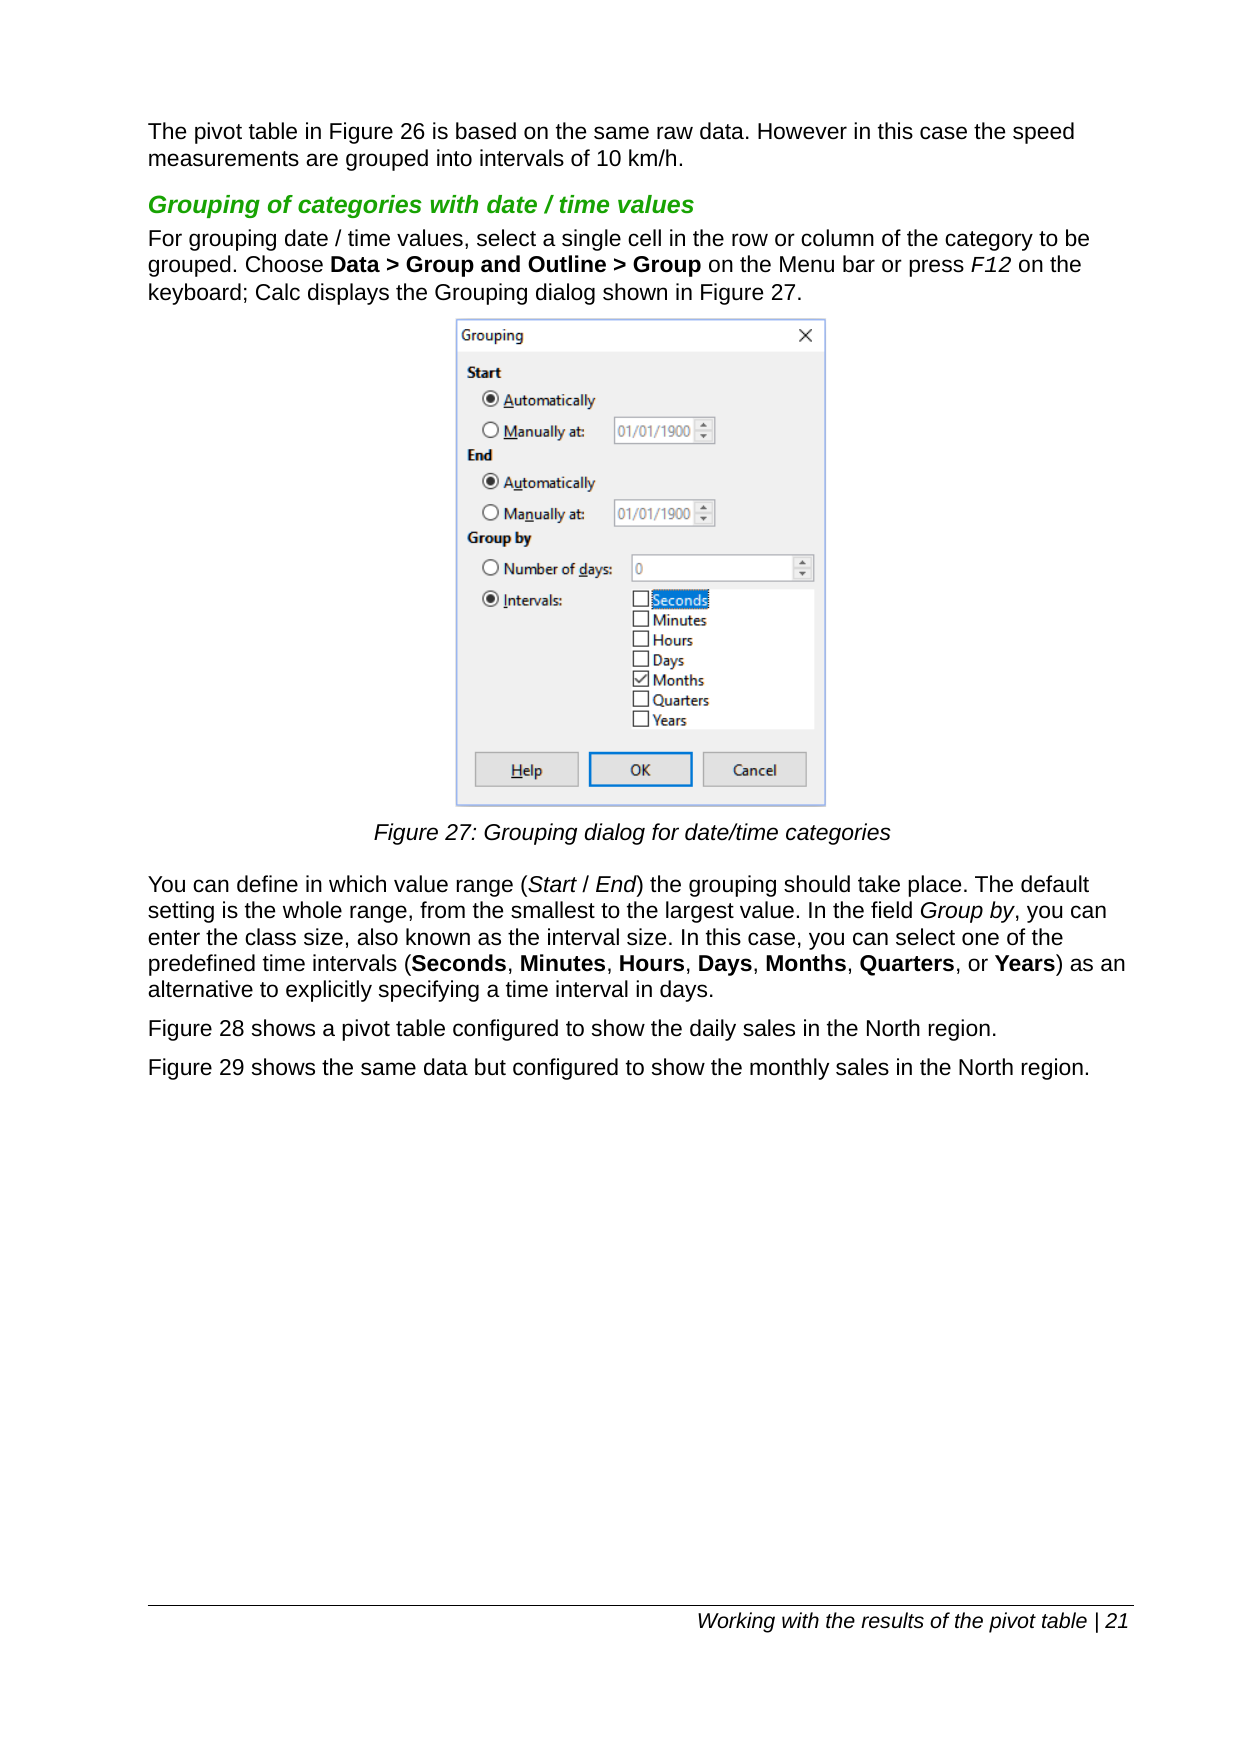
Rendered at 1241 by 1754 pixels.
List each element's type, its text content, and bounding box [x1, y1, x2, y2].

text Figure 29 shows the same data but configured to show the monthly sales in the North region. [148, 1054, 1134, 1080]
text The pivot table in Figure 26 is based on the same raw data. However in this case the speed measurements are grouped into intervals of 10 km/h. [148, 118, 1134, 171]
text For grouping date / time values, select a single cell in the row or column of the category to be grouped. Choose Data > Group and Outline > Group on the Menu bar or press F12 on the keyboard; Calc displays the Grouping dialog shown in Figure 27. [148, 224, 1134, 306]
picture [455, 318, 827, 807]
text You can define in which value range (Start / End) the grouping should take place. The default setting is the whole range, from the smallest to the largest value. In the field Group by, you can enter the class size, also known as the interval size. In this case, you can select one of the predefined time intervals (Seconds, Minutes, Hours, Days, Months, Quarters, or Years) as an alternative to explicitly specifying a time interval in days. [148, 871, 1134, 1002]
text Figure 27: Grouping dialog for date/time categories [374, 819, 908, 845]
text Figure 28 shows a pivot table configured to show the daily sales in the North region. [148, 1015, 1134, 1041]
subtitle Grouping of categories with date / time values [148, 189, 1134, 218]
